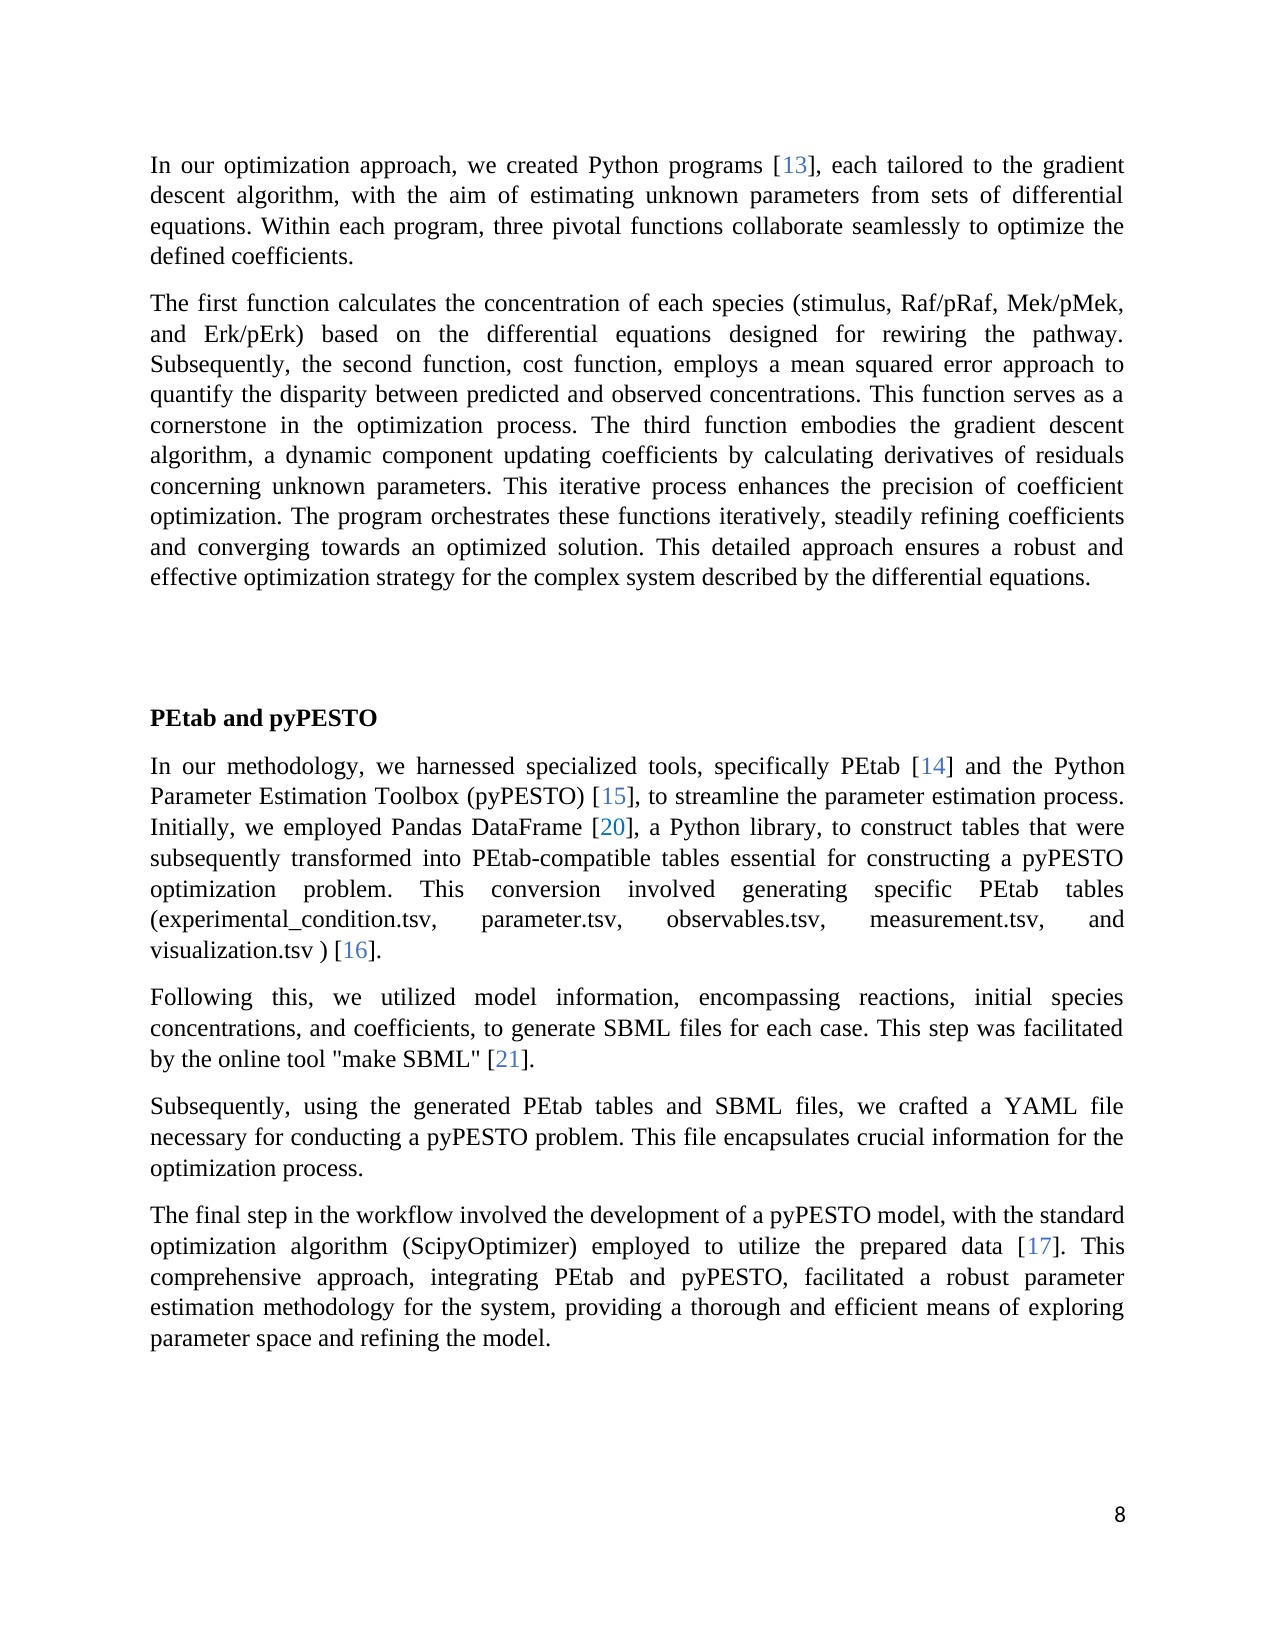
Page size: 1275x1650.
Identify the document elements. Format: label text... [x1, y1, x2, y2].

text The final step in the workflow involved the development of a pyPESTO model, with the standard optimization algorithm (ScipyOptimizer) employed to utilize the prepared data [17]. This comprehensive approach, integrating PEtab and pyPESTO, facilitated a robust parameter estimation methodology for the system, providing a thorough and efficient means of exploring parameter space and refining the model. [150, 1200, 1125, 1352]
text The first function calculates the concentration of each species (stimulus, Raf/pRaf, Mek/pMek, and Erk/pErk) based on the differential equations designed for rewiring the pathway. Subsequently, the second function, cost function, employs a mean squared error approach to quantify the disparity between predicted and observed concentrations. This function serves as a cornerstone in the optimization process. The third function embodies the gradient descent algorithm, a dynamic component updating coefficients by calculating derivatives of residuals concerning unknown parameters. This iterative process enhances the precision of coefficient optimization. The program orchestrates these functions iteratively, steadily refining coefficients and converging towards an optimized solution. This detailed approach ensures a robust and effective optimization strategy for the complex system described by the differential equations. [150, 288, 1125, 591]
text Following this, we utilized model information, encompassing reactions, initial species concentrations, and coefficients, to generate SBML files for each case. This step was facilitated by the online tool "make SBML" [21]. [150, 982, 1125, 1073]
text In our optimization approach, we created Python programs [13], each tailored to the gradient descent algorithm, with the aim of estimating unknown parameters from sets of differential equations. Within each program, three pivotal functions collaborate seamlessly to optimize the defined coefficients. [150, 150, 1125, 270]
text PEtab and pyPESTO [150, 703, 1125, 732]
text Subsequently, using the generated PEtab tables and SBML files, we crafted a YAML file necessary for conducting a pyPESTO problem. This file encapsulates crucial information for the optimization process. [150, 1091, 1125, 1182]
text In our methodology, we harnessed specialized tools, specifically PEtab [14] and the Python Parameter Estimation Toolbox (pyPESTO) [15], to streamline the parameter estimation process. Initially, we employed Pandas DataFrame [20], a Python library, to construct tables that were subsequently transformed into PEtab-compatible tables essential for constructing a pyPESTO optimization problem. This conversion involved generating specific PEtab tables (experimental_condition.tsv, parameter.tsv, observables.tsv, measurement.tsv, and visualization.tsv ) [16]. [150, 751, 1125, 964]
